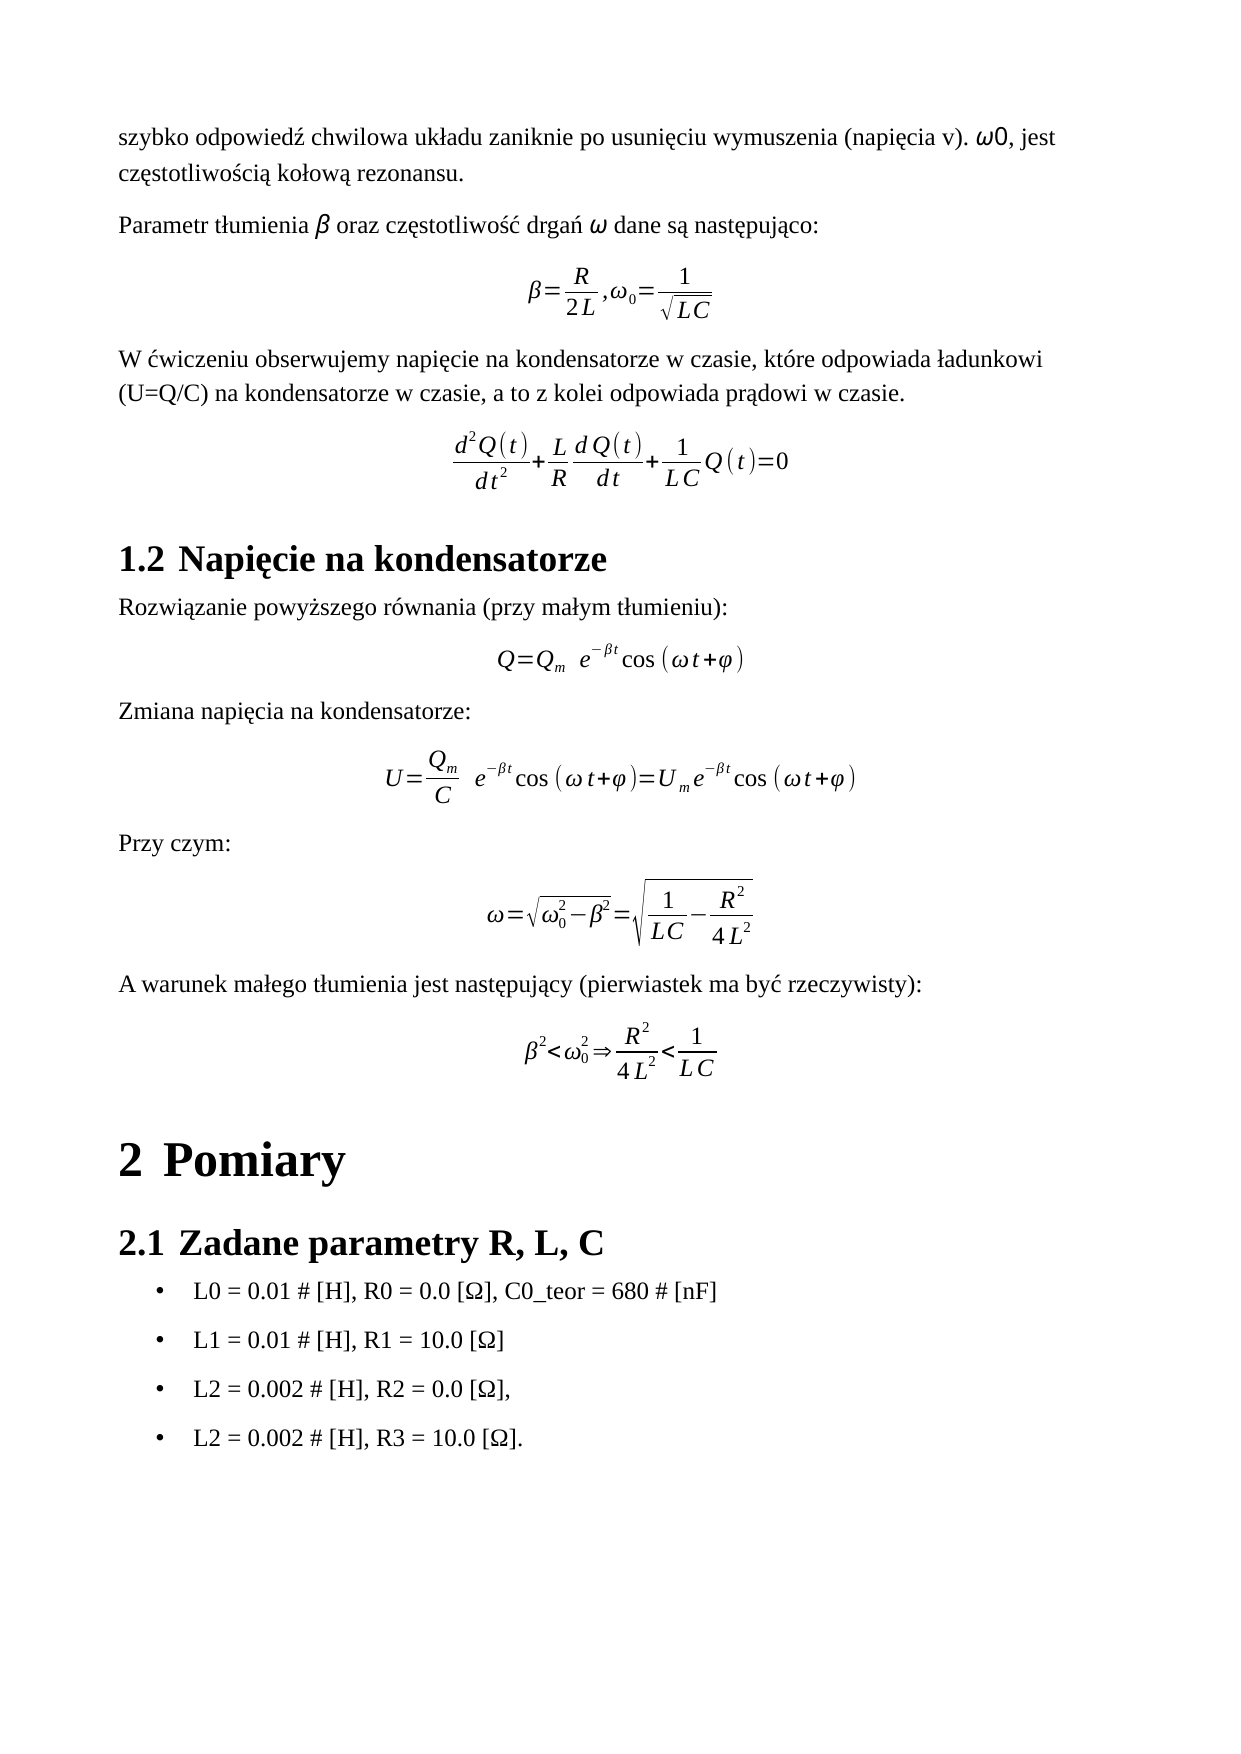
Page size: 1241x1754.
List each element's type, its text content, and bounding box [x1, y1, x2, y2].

list L0 = 0.01 # [H], R0 = 0.0 [Ω], C0_teor = 680 # [nF] [156, 1276, 1122, 1305]
list L1 = 0.01 # [H], R1 = 10.0 [Ω] [156, 1325, 1122, 1354]
subtitle Zadane parametry R, L, C [118, 1221, 1122, 1264]
text Przy czym: [118, 828, 1122, 857]
text Rozwiązanie powyższego równania (przy małym tłumieniu): [118, 592, 1122, 621]
text Zmiana napięcia na kondensatorze: [118, 696, 1122, 725]
list L2 = 0.002 # [H], R2 = 0.0 [Ω], [156, 1374, 1122, 1403]
subtitle Pomiary [118, 1130, 1122, 1187]
text Parametr tłumienia β oraz częstotliwość drgań ω dane są następująco: [118, 207, 1122, 241]
list L2 = 0.002 # [H], R3 = 10.0 [Ω]. [156, 1423, 1122, 1452]
text W ćwiczeniu obserwujemy napięcie na kondensatorze w czasie, które odpowiada ładunkowi (U=Q/C) na kondensatorze w czasie, a to z kolei odpowiada prądowi w czasie. [118, 344, 1122, 407]
text A warunek małego tłumienia jest następujący (pierwiastek ma być rzeczywisty): [118, 969, 1122, 998]
subtitle Napięcie na kondensatorze [118, 536, 1122, 579]
text szybko odpowiedź chwilowa układu zaniknie po usunięciu wymuszenia (napięcia v). ω0, jest częstotliwością kołową rezonansu. [118, 118, 1122, 187]
